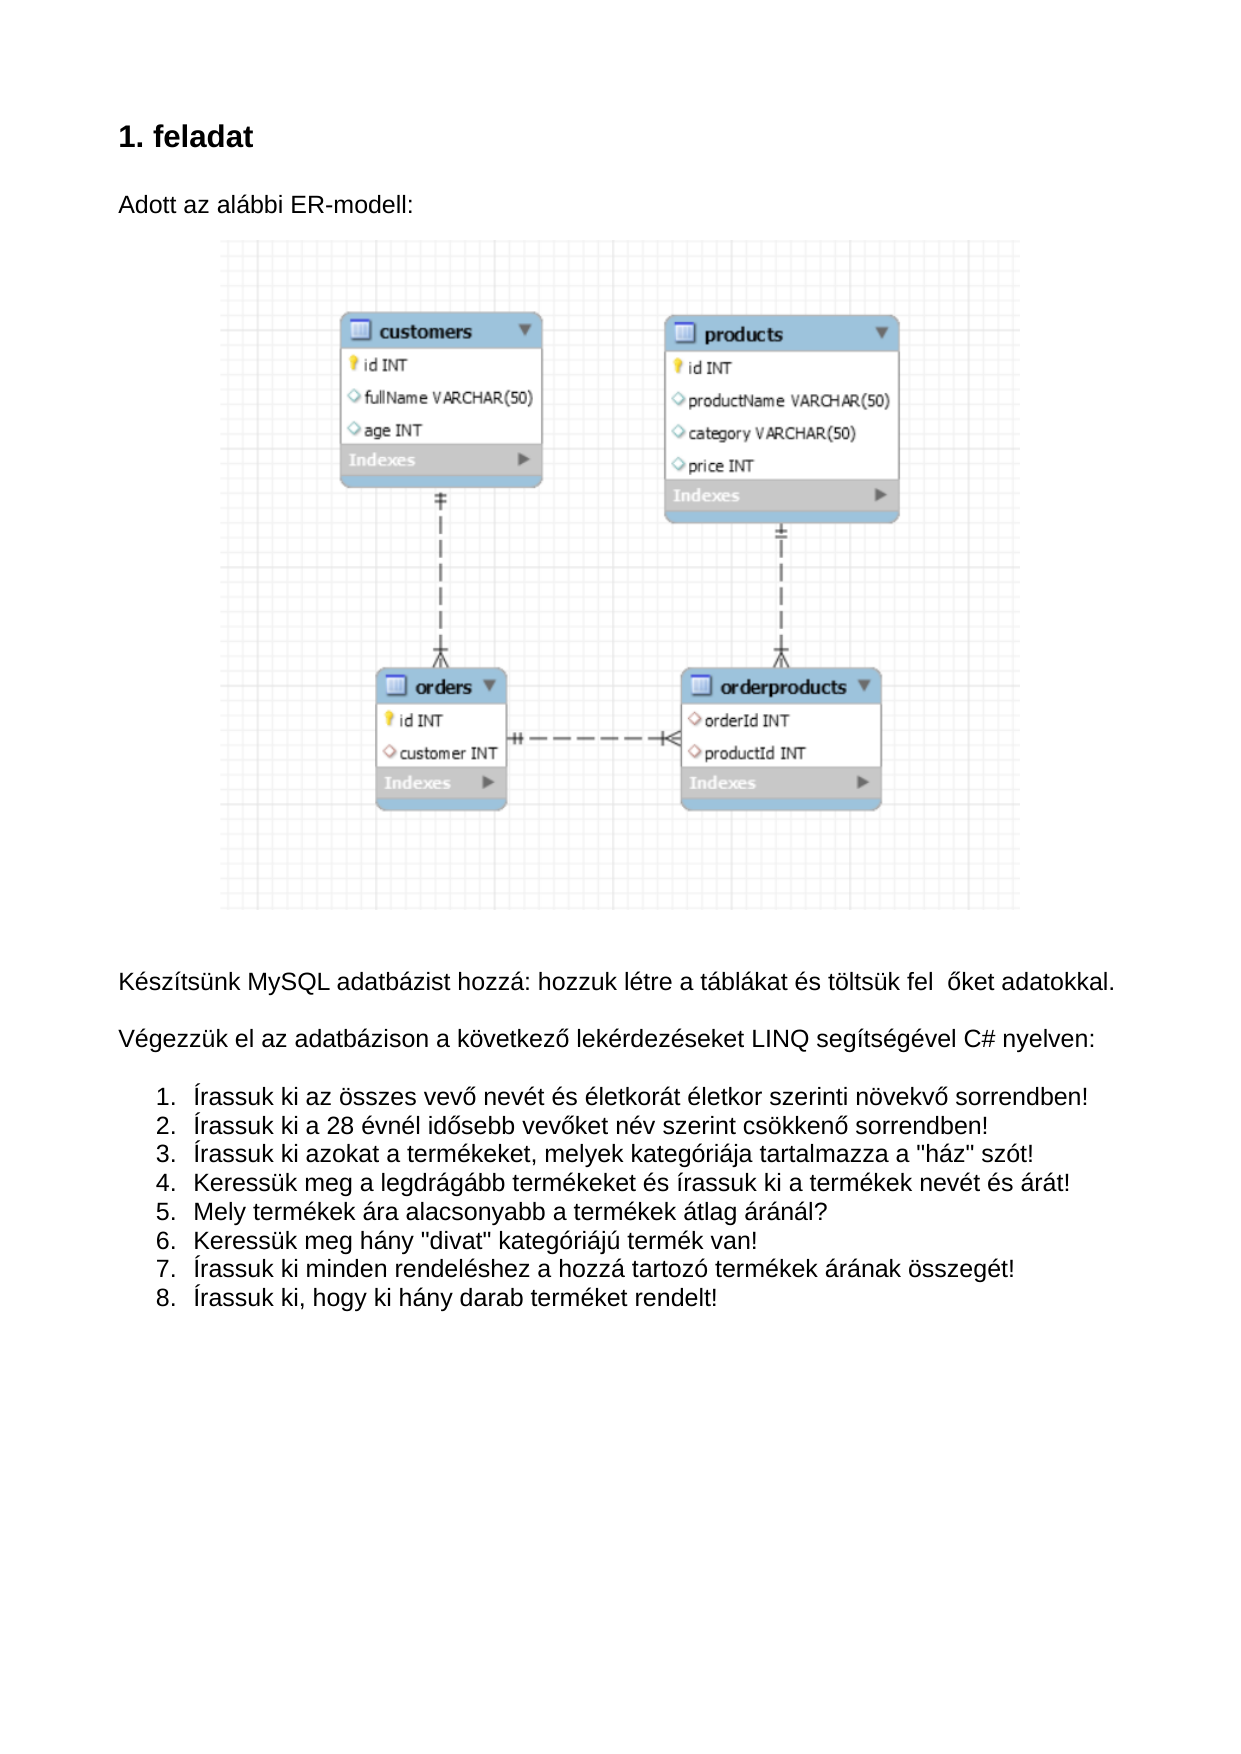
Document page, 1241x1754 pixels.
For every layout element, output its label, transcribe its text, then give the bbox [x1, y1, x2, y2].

list Írassuk ki azokat a termékeket, melyek kategóriája tartalmazza a "ház" szót! [156, 1139, 1122, 1168]
list Írassuk ki, hogy ki hány darab terméket rendelt! [156, 1283, 1122, 1312]
list Keressük meg hány "divat" kategóriájú termék van! [156, 1226, 1122, 1254]
list Írassuk ki a 28 évnél idősebb vevőket név szerint csökkenő sorrendben! [156, 1111, 1122, 1139]
list Írassuk ki az összes vevő nevét és életkorát életkor szerinti növekvő sorrendben! [156, 1082, 1122, 1111]
text Végezzük el az adatbázison a következő lekérdezéseket LINQ segítségével C# nyelven: [118, 1024, 1122, 1053]
list Keressük meg a legdrágább termékeket és írassuk ki a termékek nevét és árát! [156, 1168, 1122, 1197]
text Készítsünk MySQL adatbázist hozzá: hozzuk létre a táblákat és töltsük fel őket adatokkal. [118, 967, 1122, 996]
list Írassuk ki minden rendeléshez a hozzá tartozó termékek árának összegét! [156, 1254, 1122, 1283]
picture [220, 240, 1020, 910]
text Adott az alábbi ER-modell: [118, 190, 1122, 219]
text 1. feladat [118, 118, 1122, 154]
list Mely termékek ára alacsonyabb a termékek átlag áránál? [156, 1197, 1122, 1226]
